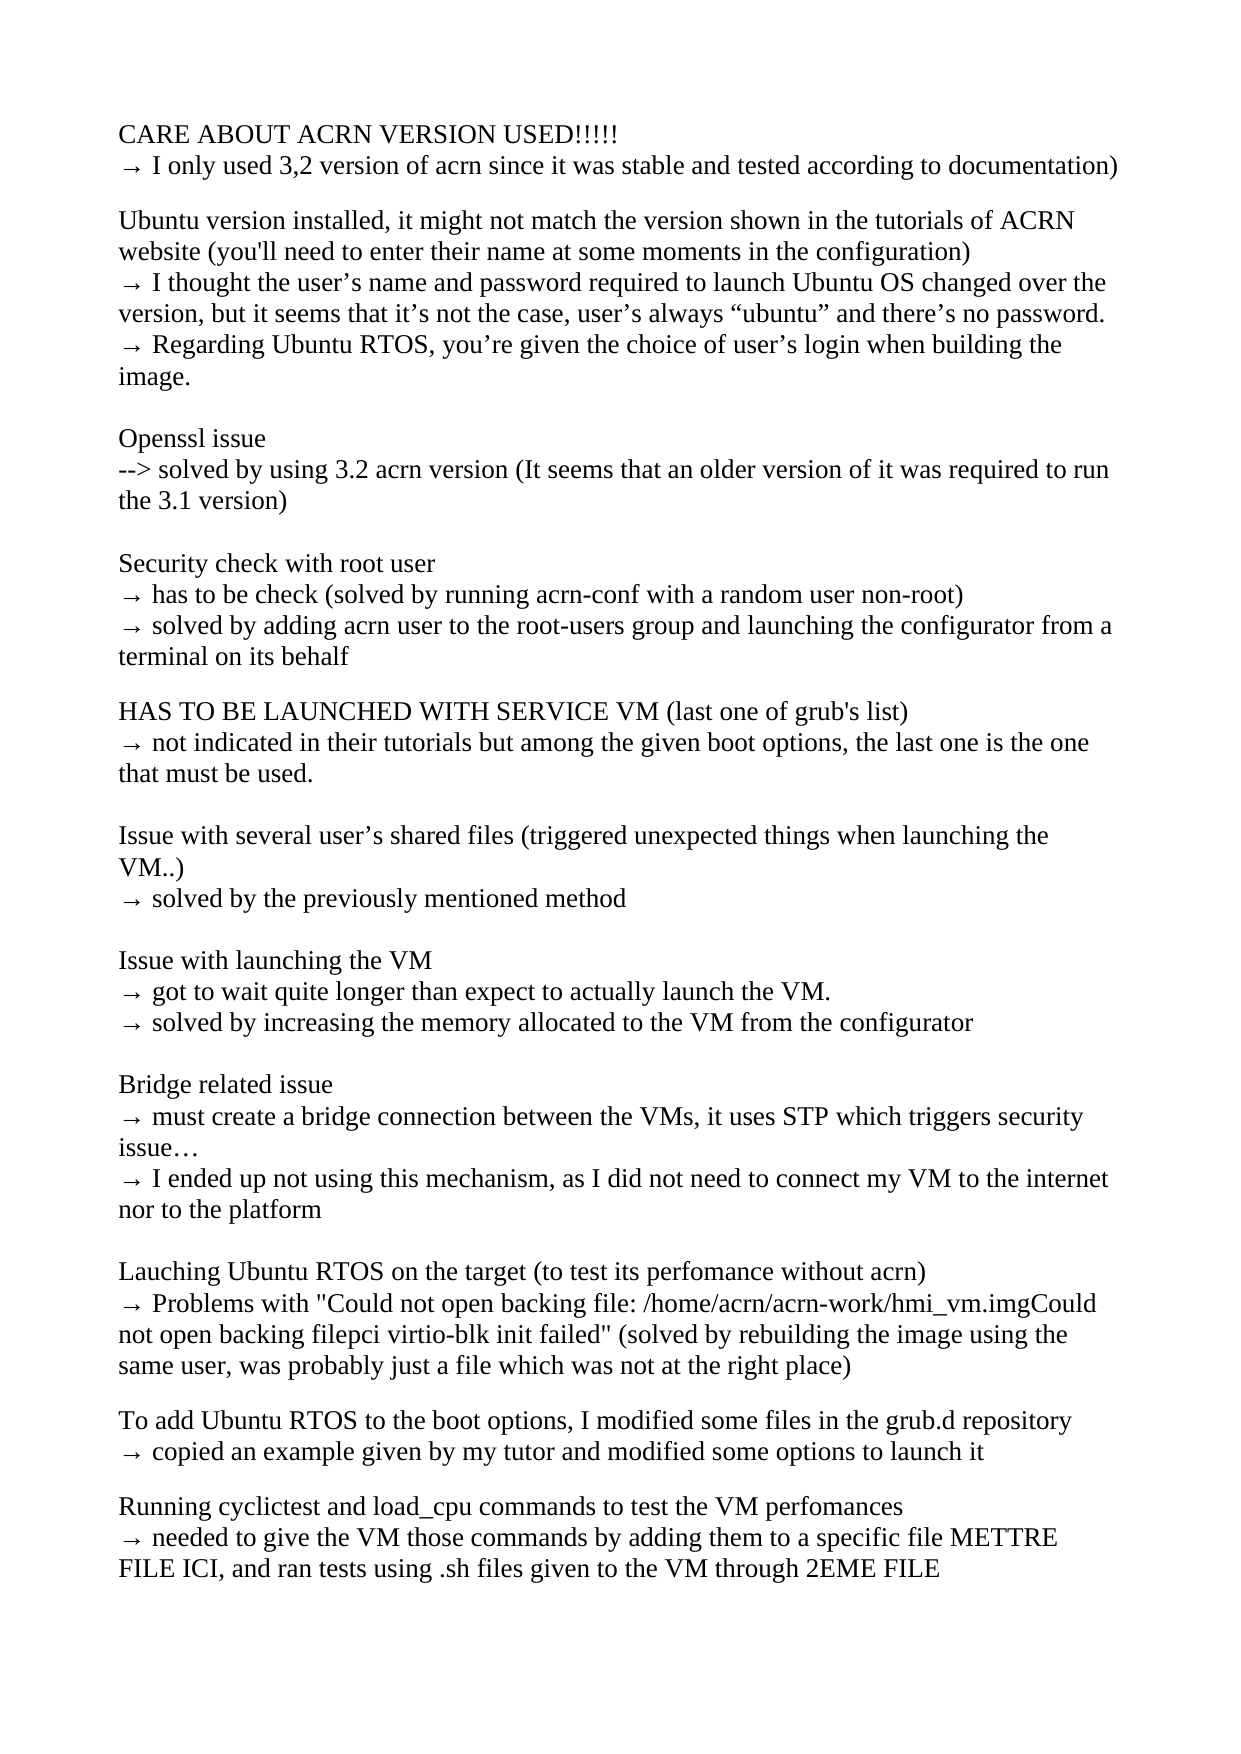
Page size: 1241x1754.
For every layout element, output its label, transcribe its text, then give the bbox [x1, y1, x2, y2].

text Issue with several user’s shared files (triggered unexpected things when launching the VM..) [118, 788, 1122, 882]
text → Regarding Ubuntu RTOS, you’re given the choice of user’s login when building the image. [118, 329, 1122, 391]
text → Problems with "Could not open backing file: /home/acrn/acrn-work/hmi_vm.imgCould not open backing filepci virtio-blk init failed" (solved by rebuilding the image using the same user, was probably just a file which was not at the right place) [118, 1287, 1122, 1380]
text → solved by adding acrn user to the root-users group and launching the configurator from a terminal on its behalf [118, 609, 1122, 671]
text --> solved by using 3.2 acrn version (It seems that an older version of it was required to run the 3.1 version) Security check with root user [118, 453, 1122, 578]
text HAS TO BE LAUNCHED WITH SERVICE VM (last one of grub's list) [118, 695, 1122, 726]
text → needed to give the VM those commands by adding them to a specific file METTRE FILE ICI, and ran tests using .sh files given to the VM through 2EME FILE [118, 1521, 1122, 1583]
text Issue with launching the VM [118, 913, 1122, 975]
text → not indicated in their tutorials but among the given boot options, the last one is the one that must be used. [118, 726, 1122, 788]
text To add Ubuntu RTOS to the boot options, I modified some files in the grub.d repository [118, 1404, 1122, 1435]
text Running cyclictest and load_cpu commands to test the VM perfomances [118, 1490, 1122, 1521]
text → I thought the user’s name and password required to launch Ubuntu OS changed over the version, but it seems that it’s not the case, user’s always “ubuntu” and there’s no password. [118, 266, 1122, 329]
text → copied an example given by my tutor and modified some options to launch it [118, 1435, 1122, 1490]
text Ubuntu version installed, it might not match the version shown in the tutorials of ACRN website (you'll need to enter their name at some moments in the configuration) [118, 204, 1122, 266]
text CARE ABOUT ACRN VERSION USED!!!!! [118, 118, 1122, 149]
text → solved by increasing the memory allocated to the VM from the configurator [118, 1006, 1122, 1037]
text → got to wait quite longer than expect to actually launch the VM. [118, 975, 1122, 1006]
text → I ended up not using this mechanism, as I did not need to connect my VM to the internet nor to the platform Lauching Ubuntu RTOS on the target (to test its perfomance without acrn) [118, 1162, 1122, 1287]
text → must create a bridge connection between the VMs, it uses STP which triggers security issue… [118, 1100, 1122, 1162]
text → solved by the previously mentioned method [118, 882, 1122, 913]
text Bridge related issue [118, 1037, 1122, 1100]
text → I only used 3,2 version of acrn since it was stable and tested according to documentation) [118, 149, 1122, 204]
text Openssl issue [118, 391, 1122, 453]
text → has to be check (solved by running acrn-conf with a random user non-root) [118, 578, 1122, 609]
